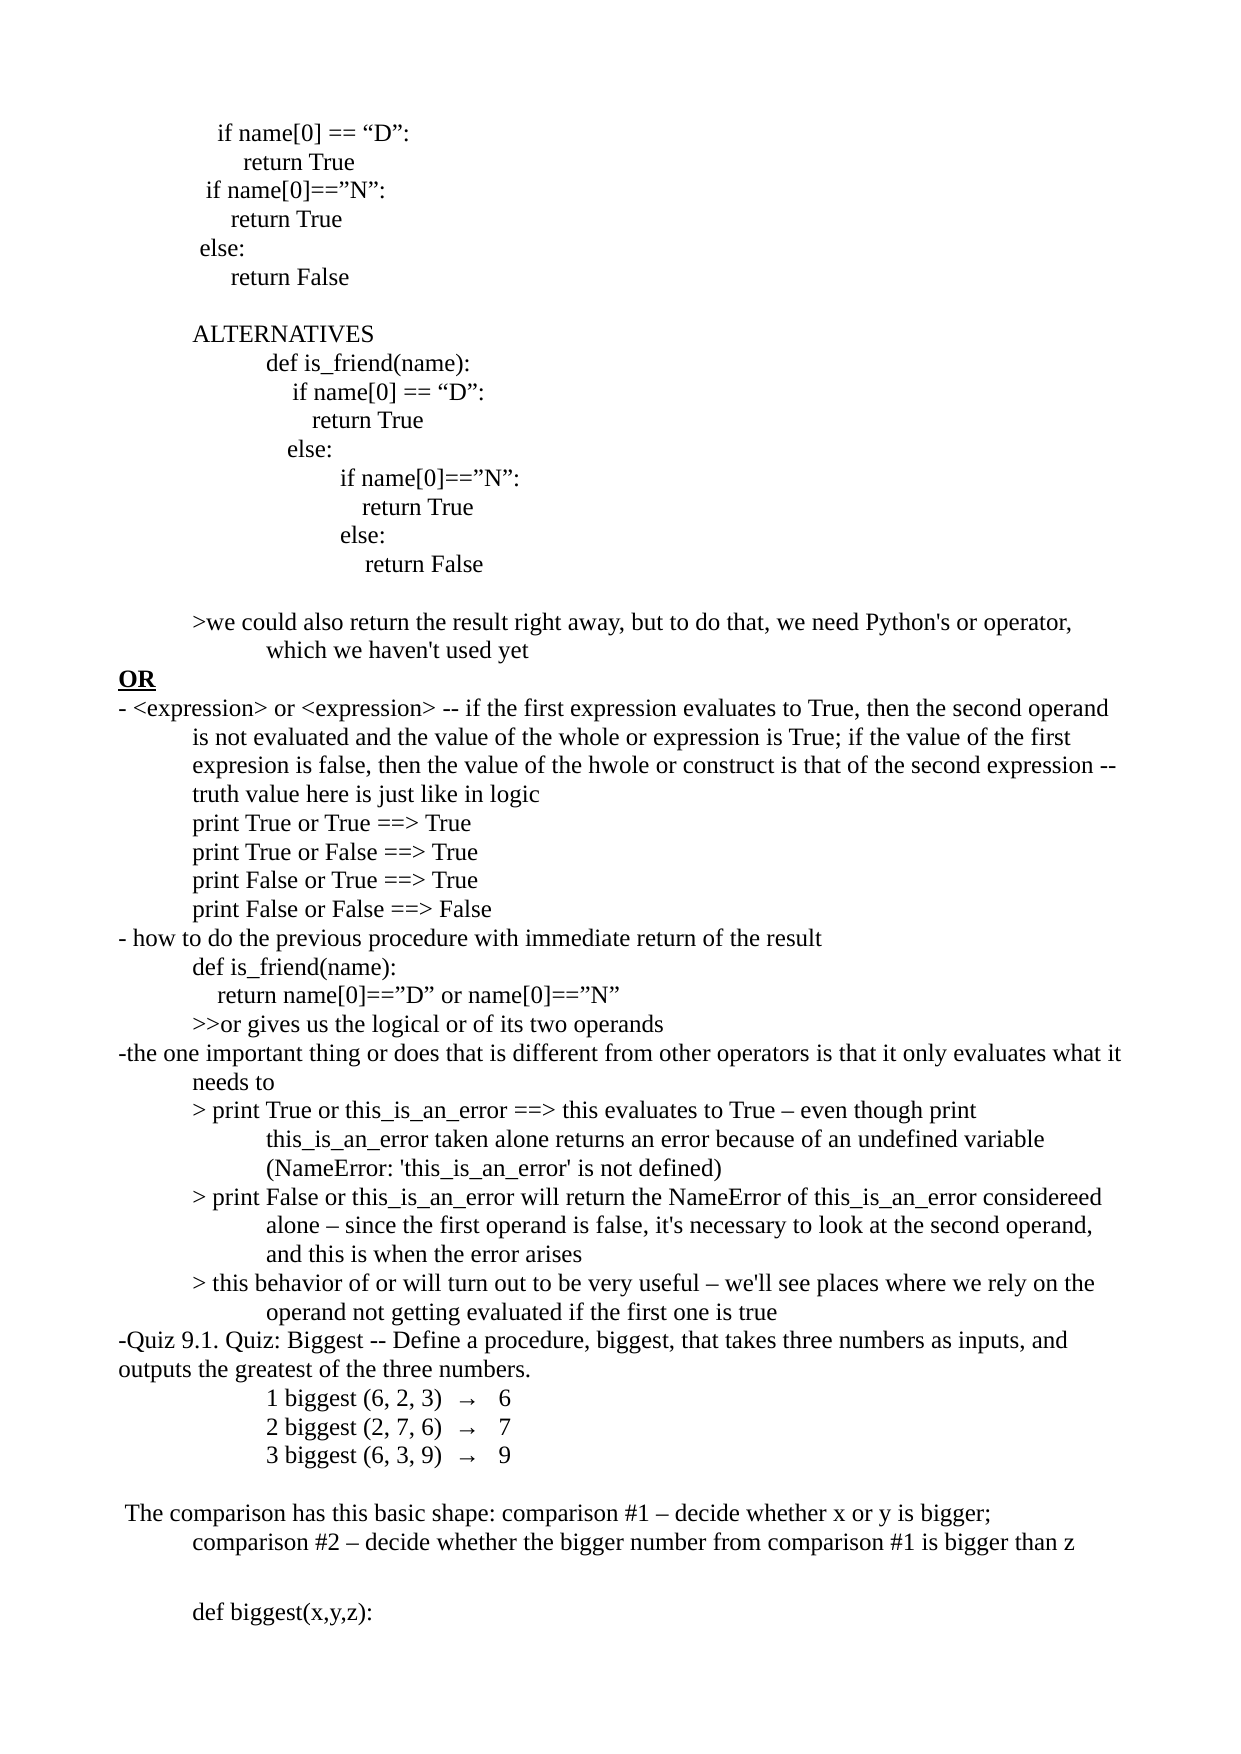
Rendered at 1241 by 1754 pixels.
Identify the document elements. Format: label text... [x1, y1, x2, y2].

text return True [118, 204, 1122, 233]
text print True or False ==> True [118, 837, 1122, 866]
text 2 biggest (2, 7, 6) → 7 [118, 1412, 1122, 1441]
text if name[0] == “D”: [118, 118, 1122, 147]
text - <expression> or <expression> -- if the first expression evaluates to True, then the second operand is not evaluated and the value of the whole or expression is True; if the value of the first expresion is false, then the value of the hwole or construct is that of the second expression -- truth value here is just like in logic [118, 693, 1122, 808]
text return True [118, 492, 1122, 521]
text else: [118, 434, 1122, 463]
text def biggest(x,y,z): [118, 1597, 1122, 1626]
text def is_friend(name): [118, 952, 1122, 981]
text if name[0]==”N”: [118, 176, 1122, 204]
text > print True or this_is_an_error ==> this evaluates to True – even though print this_is_an_error taken alone returns an error because of an undefined variable (NameError: 'this_is_an_error' is not defined) [118, 1096, 1122, 1182]
text The comparison has this basic shape: comparison #1 – decide whether x or y is bigger; [118, 1498, 1122, 1527]
text else: [118, 233, 1122, 262]
text > this behavior of or will turn out to be very useful – we'll see places where we rely on the [118, 1268, 1122, 1297]
text return False [118, 262, 1122, 291]
text operand not getting evaluated if the first one is true [118, 1297, 1122, 1326]
text return True [118, 147, 1122, 176]
text return False [118, 549, 1122, 578]
text OR [118, 664, 1122, 693]
text print False or True ==> True [118, 866, 1122, 894]
text >>or gives us the logical or of its two operands [118, 1009, 1122, 1038]
text ALTERNATIVES [118, 319, 1122, 348]
text def is_friend(name): [118, 348, 1122, 377]
text return True [118, 406, 1122, 434]
text -the one important thing or does that is different from other operators is that it only evaluates what it needs to [118, 1038, 1122, 1096]
text - how to do the previous procedure with immediate return of the result [118, 923, 1122, 952]
text 1 biggest (6, 2, 3) → 6 [118, 1383, 1122, 1412]
text if name[0] == “D”: [118, 377, 1122, 406]
text >we could also return the result right away, but to do that, we need Python's or operator, which we haven't used yet [118, 607, 1122, 664]
text > print False or this_is_an_error will return the NameError of this_is_an_error considereed alone – since the first operand is false, it's necessary to look at the second operand, and this is when the error arises [118, 1182, 1122, 1268]
text else: [118, 521, 1122, 549]
text -Quiz 9.1. Quiz: Biggest -- Define a procedure, biggest, that takes three numbers as inputs, and outputs the greatest of the three numbers. [118, 1326, 1122, 1383]
text if name[0]==”N”: [118, 463, 1122, 492]
text comparison #2 – decide whether the bigger number from comparison #1 is bigger than z [118, 1527, 1122, 1556]
text return name[0]==”D” or name[0]==”N” [118, 981, 1122, 1009]
text print True or True ==> True [118, 808, 1122, 837]
text 3 biggest (6, 3, 9) → 9 [118, 1441, 1122, 1469]
text print False or False ==> False [118, 894, 1122, 923]
